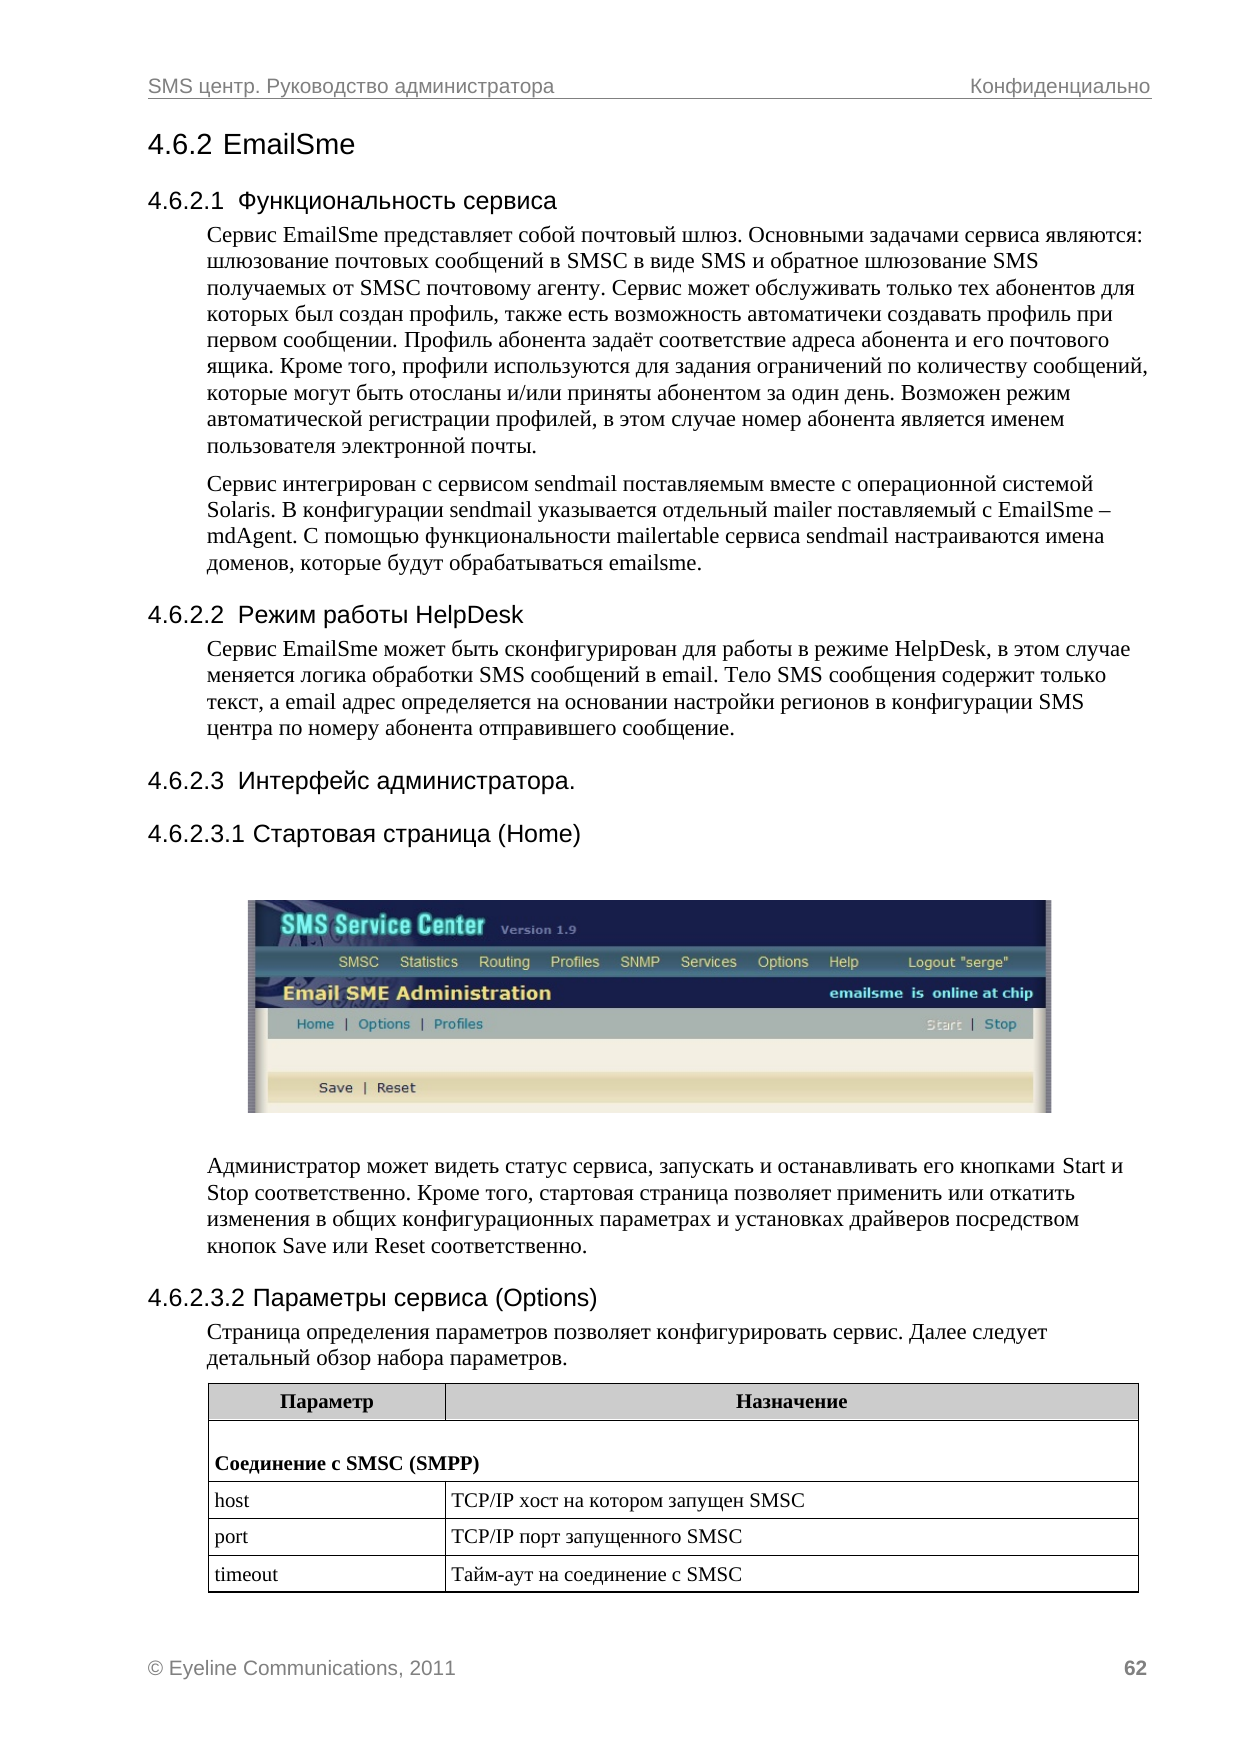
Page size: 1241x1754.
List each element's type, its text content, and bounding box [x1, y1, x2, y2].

subtitle EmailSme [148, 127, 1152, 161]
subtitle Интерфейс администратора. [148, 766, 1152, 794]
text Страница определения параметров позволяет конфигурировать сервис. Далее следует детальный обзор набора параметров. [207, 1318, 1152, 1371]
text Администратор может видеть статус сервиса, запускать и останавливать его кнопками Start и Stop соответственно. Кроме того, стартовая страница позволяет применить или откатить изменения в общих конфигурационных параметрах и установках драйверов посредством кнопок Save или Reset соответственно. [207, 1153, 1152, 1258]
table_header Параметр [209, 1384, 445, 1419]
table_cell Тайм-аут на соединение с SMSC [446, 1556, 1138, 1591]
table_cell Соединение с SMSC (SMPP) [209, 1421, 1138, 1481]
table_cell port [209, 1519, 445, 1554]
table_cell timeout [209, 1556, 445, 1591]
text Сервис EmailSme может быть сконфигурирован для работы в режиме HelpDesk, в этом случае меняется логика обработки SMS сообщений в email. Тело SMS сообщения содержит только текст, а email адрес определяется на основании настройки регионов в конфигурации SMS центра по номеру абонента отправившего сообщение. [207, 635, 1152, 741]
table_header Назначение [446, 1384, 1138, 1419]
text Сервис EmailSme представляет собой почтовый шлюз. Основными задачами сервиса являются: шлюзование почтовых сообщений в SMSC в виде SMS и обратное шлюзование SMS получаемых от SMSC почтовому агенту. Сервис может обслуживать только тех абонентов для которых был создан профиль, также есть возможность автоматичеки создавать профиль при первом сообщении. Профиль абонента задаёт соответствие адреса абонента и его почтового ящика. Кроме того, профили используются для задания ограничений по количеству сообщений, которые могут быть отосланы и/или приняты абонентом за один день. Возможен режим автоматической регистрации профилей, в этом случае номер абонента является именем пользователя электронной почты. [207, 221, 1152, 458]
table_cell host [209, 1482, 445, 1517]
subtitle Параметры сервиса (Options) [148, 1283, 1152, 1312]
subtitle Стартовая страница (Home) [148, 819, 1152, 848]
table_cell TCP/IP порт запущенного SMSC [446, 1519, 1138, 1554]
picture [247, 900, 1052, 1113]
subtitle Режим работы HelpDesk [148, 600, 1152, 629]
table_cell TCP/IP хост на котором запущен SMSC [446, 1482, 1138, 1517]
text Сервис интегрирован с сервисом sendmail поставляемым вместе с операционной системой Solaris. В конфигурации sendmail указывается отдельный mailer поставляемый с EmailSme – mdAgent. C помощью функциональности mailertable сервиса sendmail настраиваются имена доменов, которые будут обрабатываться emailsme. [207, 470, 1152, 575]
subtitle Функциональность сервиса [148, 186, 1152, 214]
